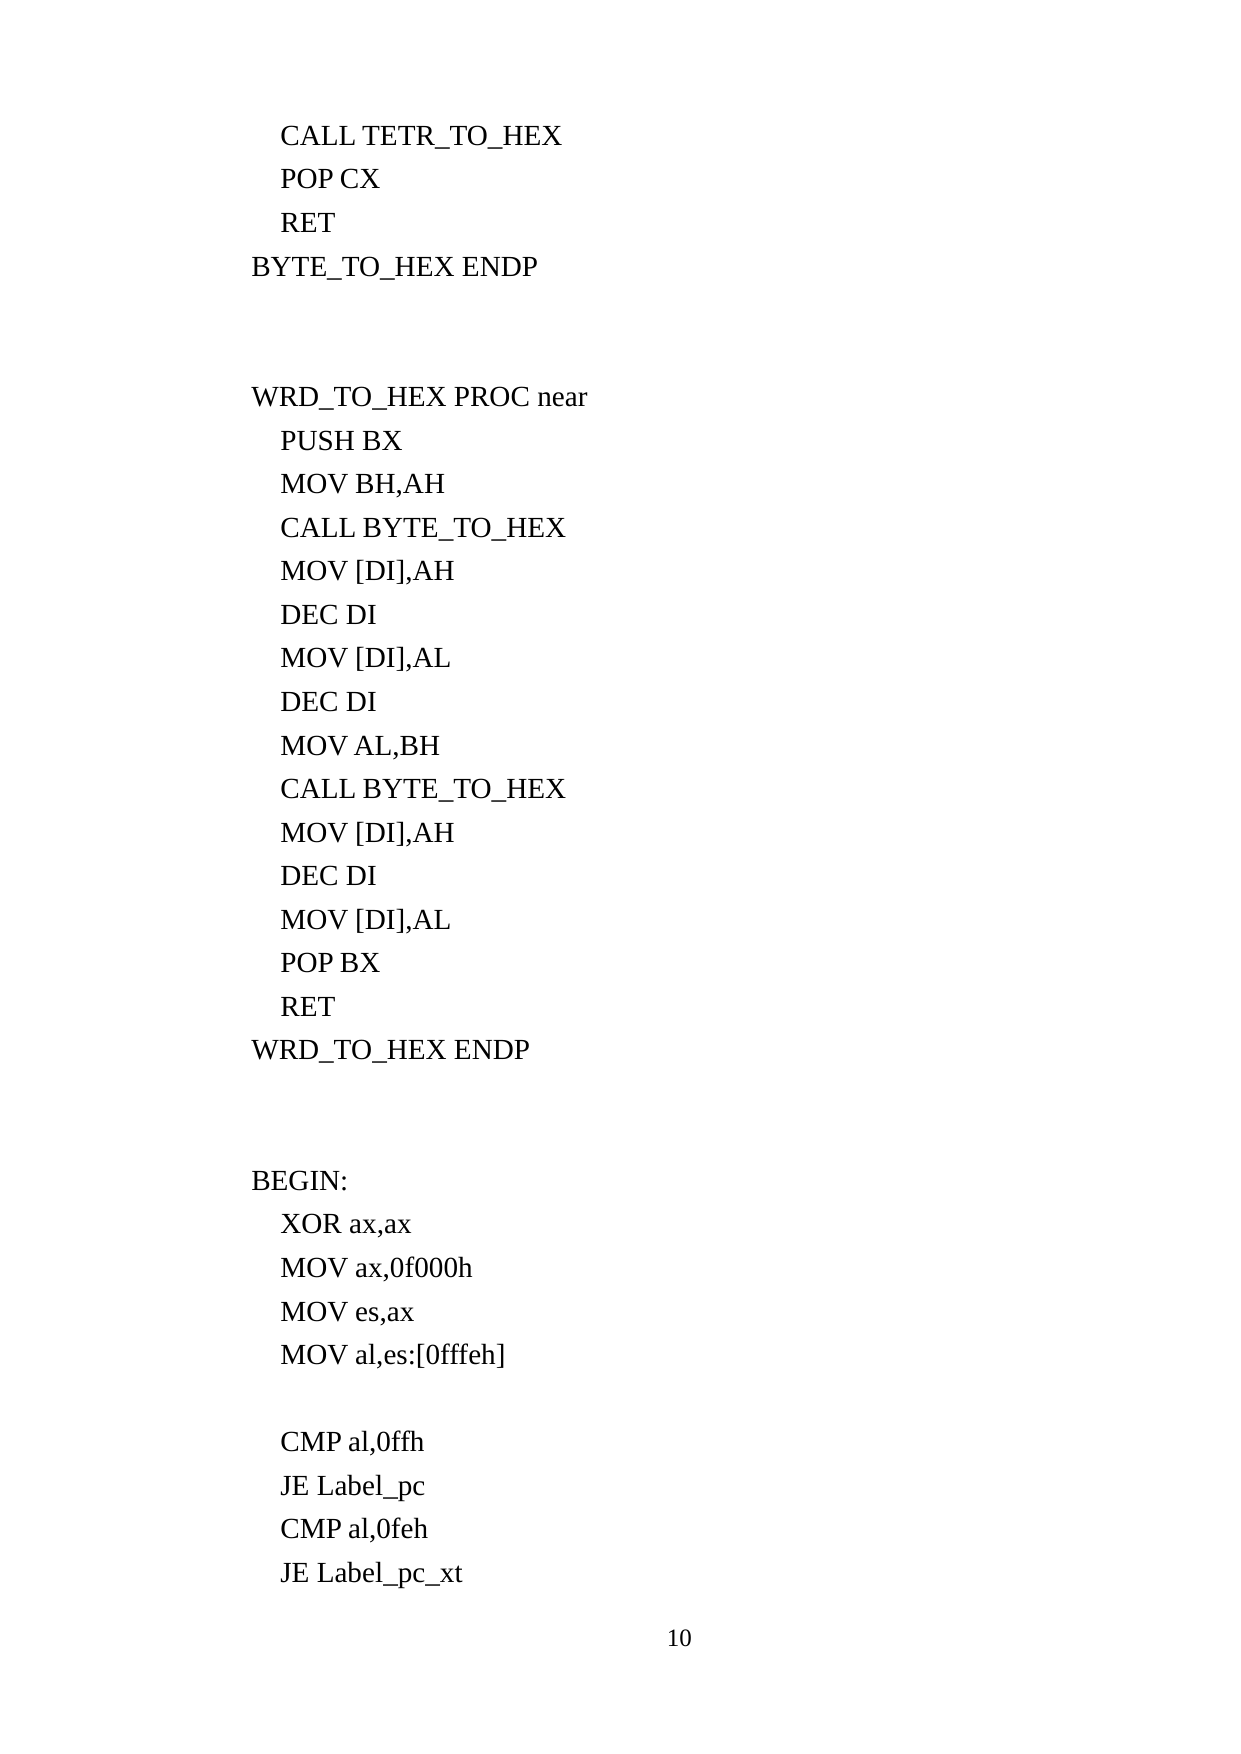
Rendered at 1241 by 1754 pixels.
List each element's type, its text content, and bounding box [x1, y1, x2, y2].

text MOV ax,0f000h [177, 1250, 1181, 1284]
text JE Label_pc_xt [177, 1555, 1181, 1588]
text RET [177, 989, 1181, 1022]
text POP CX [177, 162, 1181, 195]
text MOV [DI],AH [177, 553, 1181, 587]
text DEC DI [177, 684, 1181, 718]
text WRD_TO_HEX ENDP [177, 1032, 1181, 1066]
text PUSH BX [177, 423, 1181, 456]
text DEC DI [177, 858, 1181, 892]
text CALL BYTE_TO_HEX [177, 510, 1181, 543]
text WRD_TO_HEX PROC near [177, 379, 1181, 413]
text CALL TETR_TO_HEX [177, 118, 1181, 152]
text CALL BYTE_TO_HEX [177, 771, 1181, 805]
text XOR ax,ax [177, 1207, 1181, 1240]
text MOV [DI],AL [177, 902, 1181, 935]
text JE Label_pc [177, 1468, 1181, 1501]
text POP BX [177, 945, 1181, 979]
text CMP al,0feh [177, 1511, 1181, 1545]
text BYTE_TO_HEX ENDP [177, 249, 1181, 282]
text MOV es,ax [177, 1294, 1181, 1327]
text MOV [DI],AL [177, 641, 1181, 674]
text BEGIN: [177, 1163, 1181, 1197]
text MOV [DI],AH [177, 815, 1181, 848]
text MOV AL,BH [177, 728, 1181, 761]
text MOV al,es:[0fffeh] [177, 1337, 1181, 1371]
text RET [177, 205, 1181, 239]
text CMP al,0ffh [177, 1424, 1181, 1458]
text MOV BH,AH [177, 466, 1181, 500]
text DEC DI [177, 597, 1181, 631]
